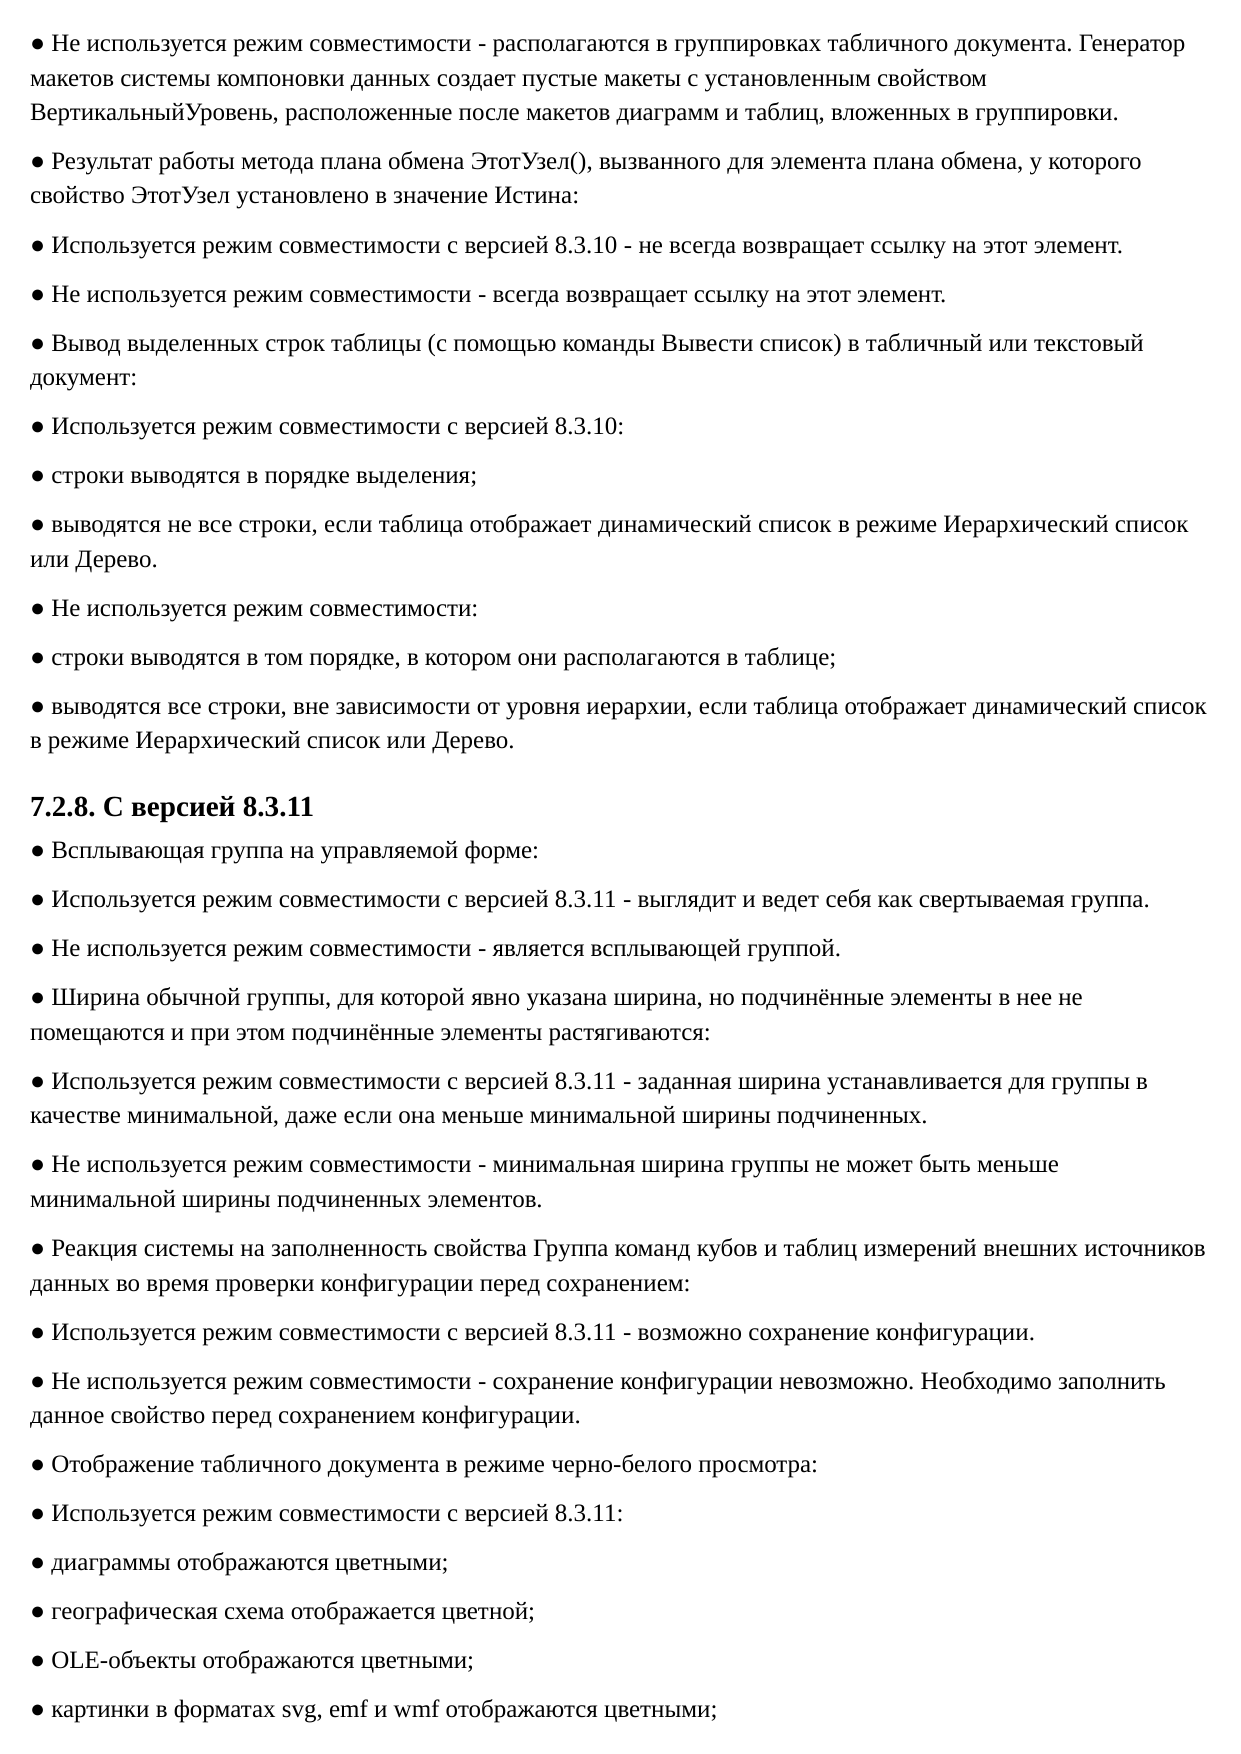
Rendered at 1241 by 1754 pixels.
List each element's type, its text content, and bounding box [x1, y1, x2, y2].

text ● Не используется режим совместимости ‑ является всплывающей группой. [30, 933, 1211, 962]
text ● картинки в форматах svg, emf и wmf отображаются цветными; [30, 1694, 1211, 1723]
text ● Вывод выделенных строк таблицы (с помощью команды Вывести список) в табличный или текстовый документ: [30, 328, 1211, 391]
text ● Отображение табличного документа в режиме черно-белого просмотра: [30, 1449, 1211, 1478]
text ● диаграммы отображаются цветными; [30, 1547, 1211, 1576]
text ● Всплывающая группа на управляемой форме: [30, 835, 1211, 864]
text ● Используется режим совместимости с версией 8.3.10: [30, 411, 1211, 440]
text ● строки выводятся в порядке выделения; [30, 460, 1211, 489]
text ● выводятся не все строки, если таблица отображает динамический список в режиме Иерархический список или Дерево. [30, 509, 1211, 573]
text ● Используется режим совместимости с версией 8.3.11 ‑ заданная ширина устанавливается для группы в качестве минимальной, даже если она меньше минимальной ширины подчиненных. [30, 1066, 1211, 1129]
text ● Ширина обычной группы, для которой явно указана ширина, но подчинённые элементы в нее не помещаются и при этом подчинённые элементы растягиваются: [30, 982, 1211, 1046]
text ● Используется режим совместимости с версией 8.3.10 ‑ не всегда возвращает ссылку на этот элемент. [30, 230, 1211, 258]
text ● Реакция системы на заполненность свойства Группа команд кубов и таблиц измерений внешних источников данных во время проверки конфигурации перед сохранением: [30, 1233, 1211, 1296]
text ● Результат работы метода плана обмена ЭтотУзел(), вызванного для элемента плана обмена, у которого свойство ЭтотУзел установлено в значение Истина: [30, 146, 1211, 209]
text ● географическая схема отображается цветной; [30, 1596, 1211, 1625]
text ● Не используется режим совместимости: [30, 593, 1211, 622]
text ● выводятся все строки, вне зависимости от уровня иерархии, если таблица отображает динамический список в режиме Иерархический список или Дерево. [30, 691, 1211, 754]
subtitle 7.2.8. С версией 8.3.11 [30, 789, 1211, 823]
text ● OLE-объекты отображаются цветными; [30, 1646, 1211, 1674]
text ● строки выводятся в том порядке, в котором они располагаются в таблице; [30, 642, 1211, 671]
text ● Не используется режим совместимости ‑ располагаются в группировках табличного документа. Генератор макетов системы компоновки данных создает пустые макеты с установленным свойством ВертикальныйУровень, расположенные после макетов диаграмм и таблиц, вложенных в группировки. [30, 28, 1211, 126]
text ● Не используется режим совместимости ‑ минимальная ширина группы не может быть меньше минимальной ширины подчиненных элементов. [30, 1149, 1211, 1213]
text ● Не используется режим совместимости ‑ сохранение конфигурации невозможно. Необходимо заполнить данное свойство перед сохранением конфигурации. [30, 1366, 1211, 1429]
text ● Используется режим совместимости с версией 8.3.11 ‑ выглядит и ведет себя как свертываемая группа. [30, 884, 1211, 913]
text ● Используется режим совместимости с версией 8.3.11: [30, 1498, 1211, 1527]
text ● Не используется режим совместимости ‑ всегда возвращает ссылку на этот элемент. [30, 279, 1211, 307]
text ● Используется режим совместимости с версией 8.3.11 ‑ возможно сохранение конфигурации. [30, 1317, 1211, 1345]
